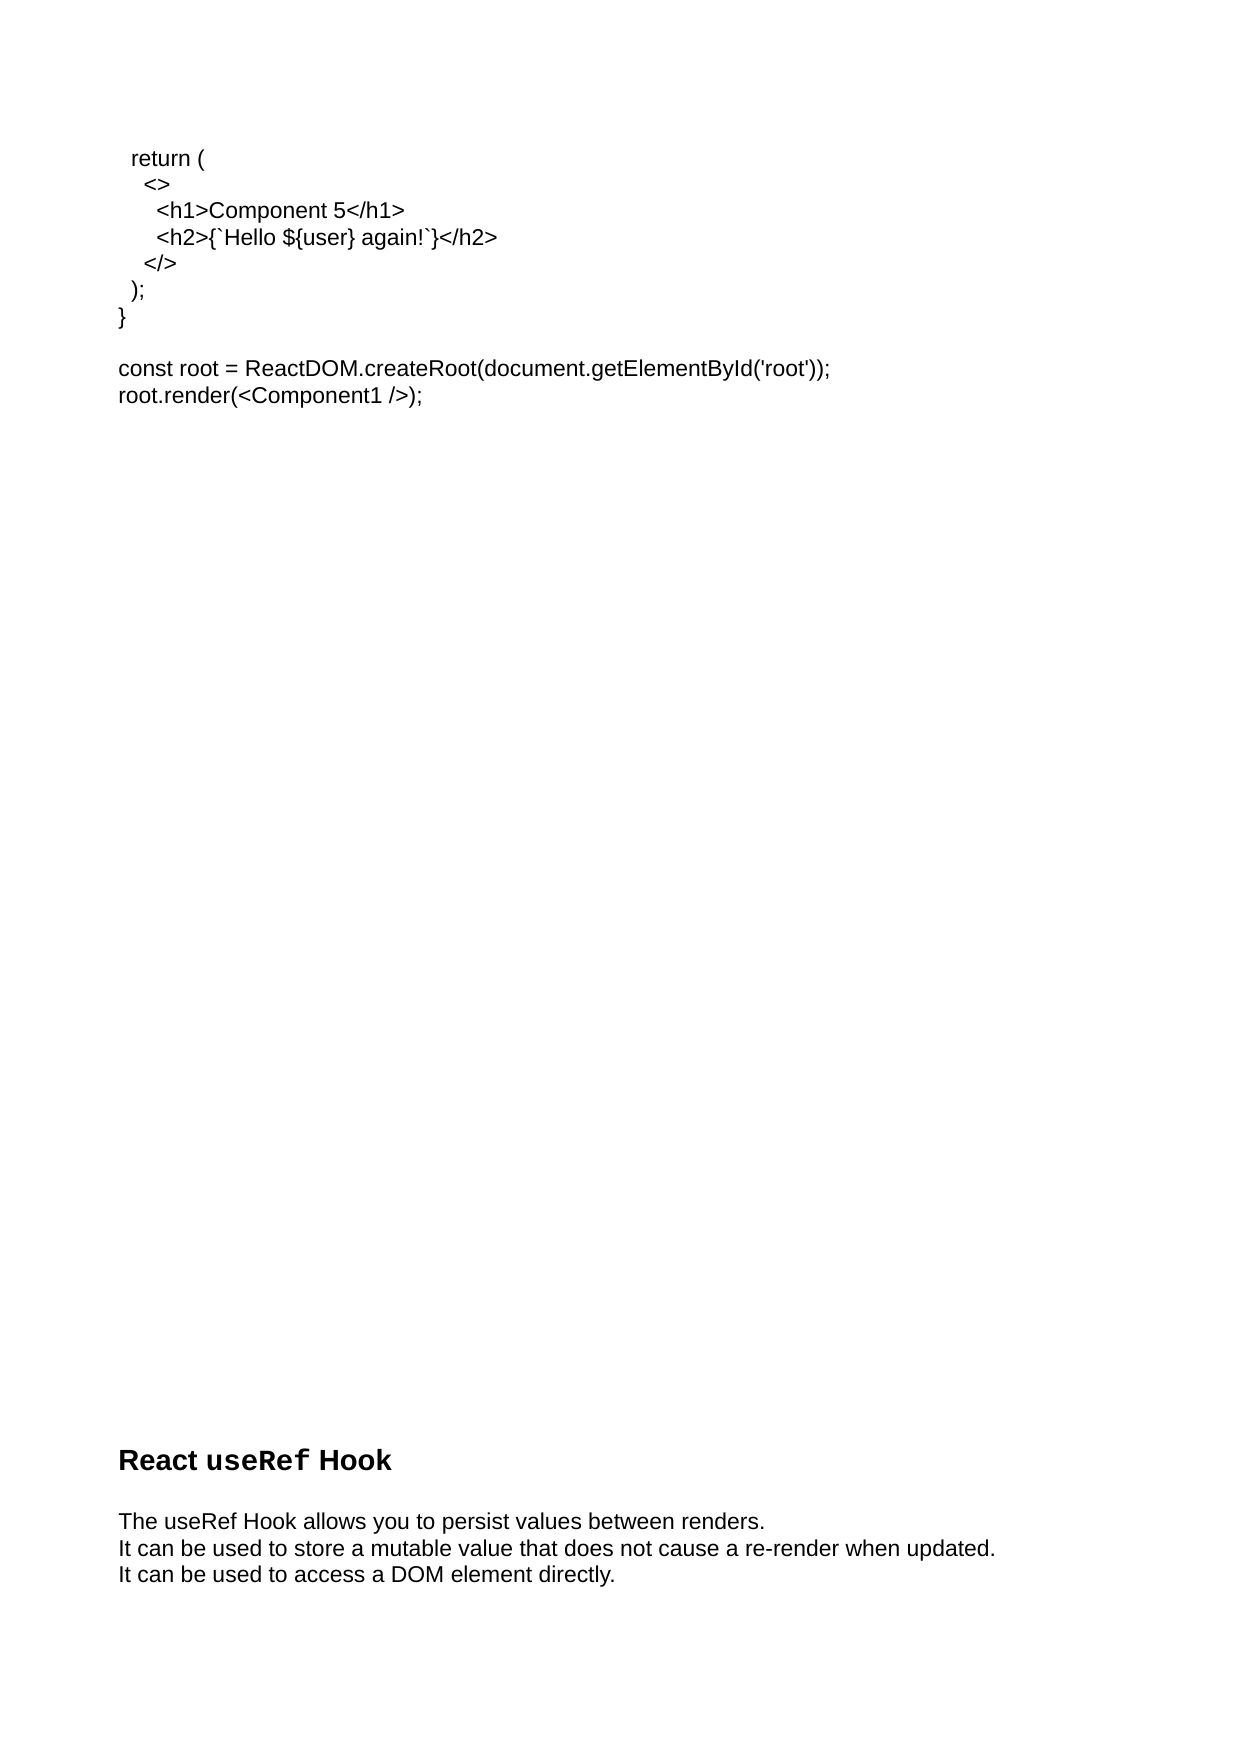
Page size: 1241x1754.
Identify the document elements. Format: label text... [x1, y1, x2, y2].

text </> [118, 250, 1122, 276]
text <h2>{`Hello ${user} again!`}</h2> [118, 223, 1122, 250]
text <h1>Component 5</h1> [118, 197, 1122, 223]
text <> [118, 171, 1122, 197]
text root.render(<Component1 />); [118, 382, 1122, 408]
text The useRef Hook allows you to persist values between renders. It can be used to store a mutable value that does not cause a re-render when updated. It can be used to access a DOM element directly. [118, 1508, 1122, 1587]
text return ( [118, 144, 1122, 171]
text } [118, 303, 1122, 329]
text const root = ReactDOM.createRoot(document.getElementById('root')); [118, 355, 1122, 382]
text ); [118, 276, 1122, 303]
subtitle React useRef Hook [118, 1442, 1122, 1479]
